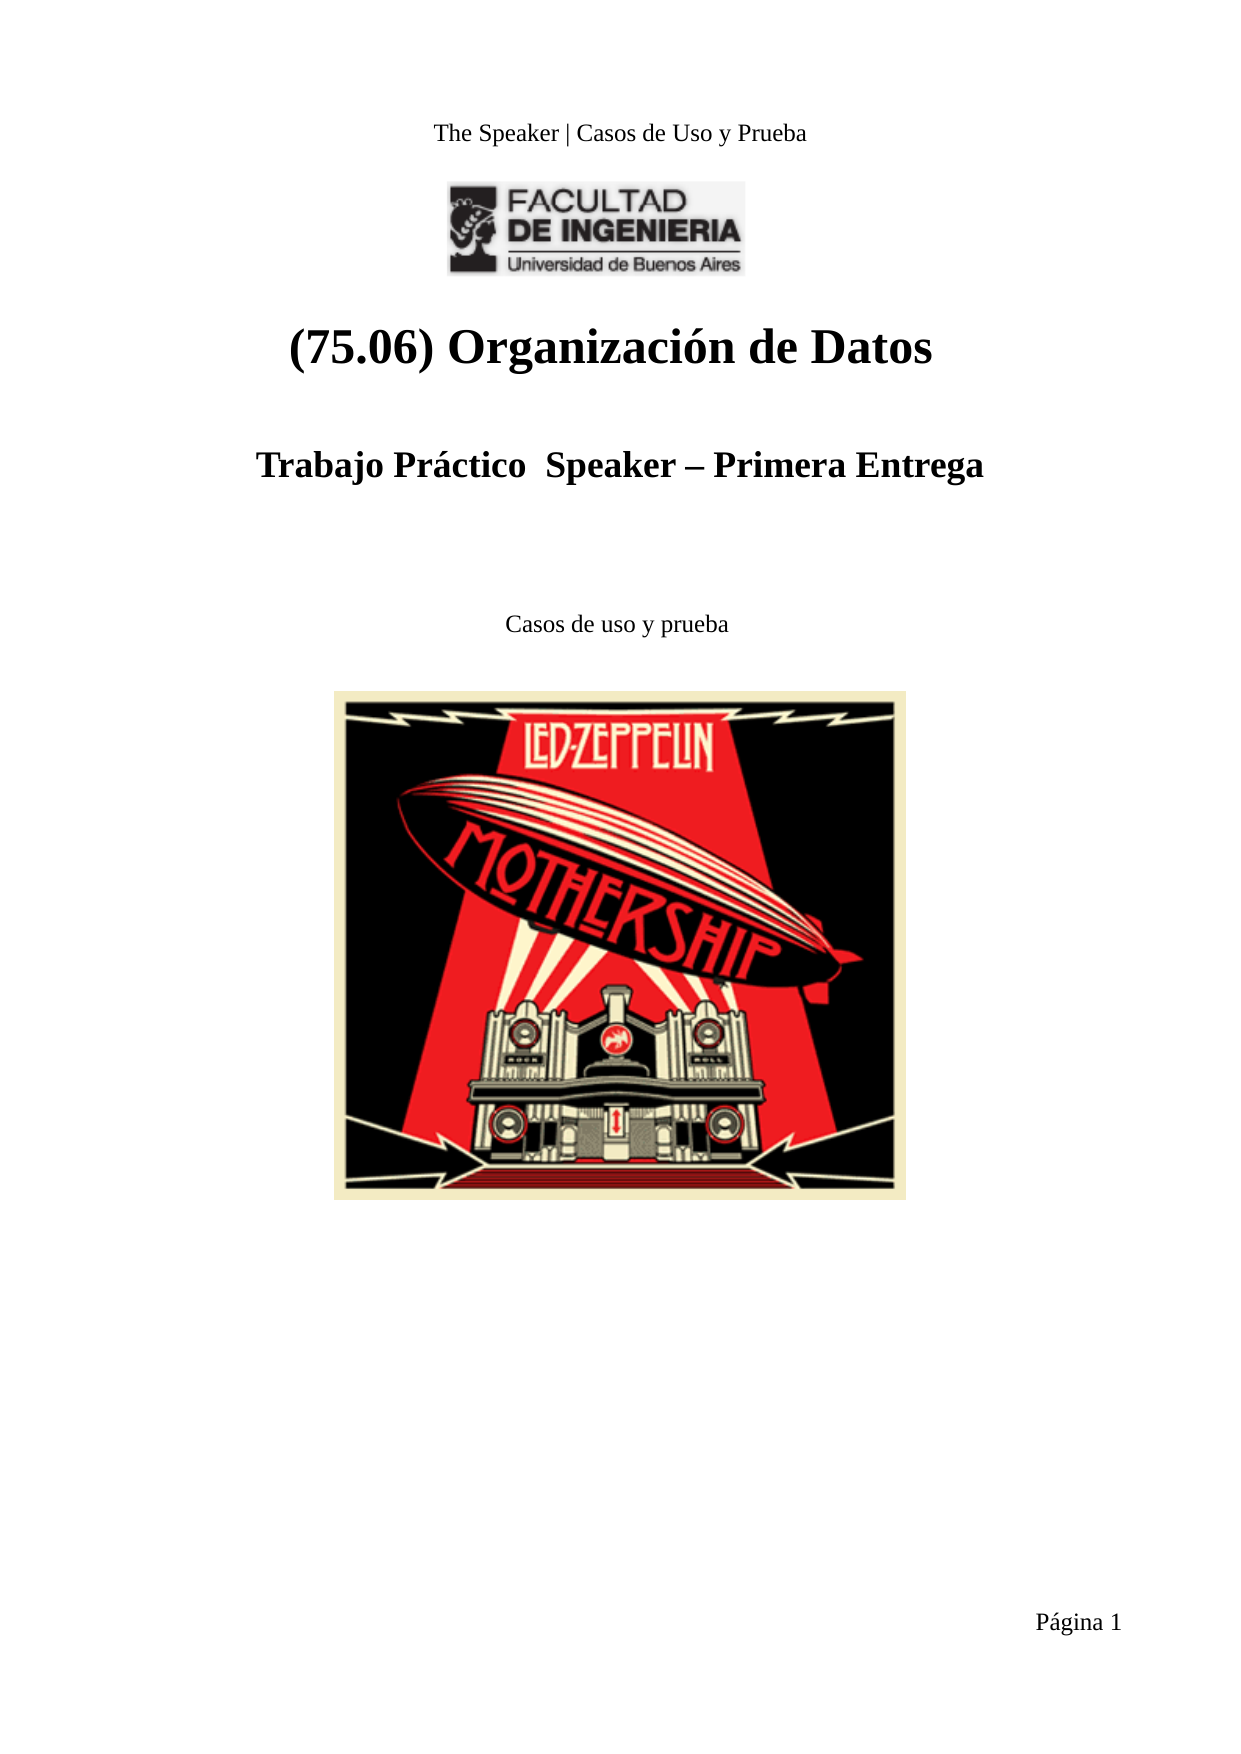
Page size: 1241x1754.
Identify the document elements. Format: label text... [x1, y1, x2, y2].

picture [334, 691, 906, 1200]
text Casos de uso y prueba [118, 609, 1122, 638]
text Trabajo Práctico Speaker – Primera Entrega [118, 442, 1122, 485]
text (75.06) Organización de Datos [118, 316, 1122, 374]
picture [446, 180, 747, 278]
